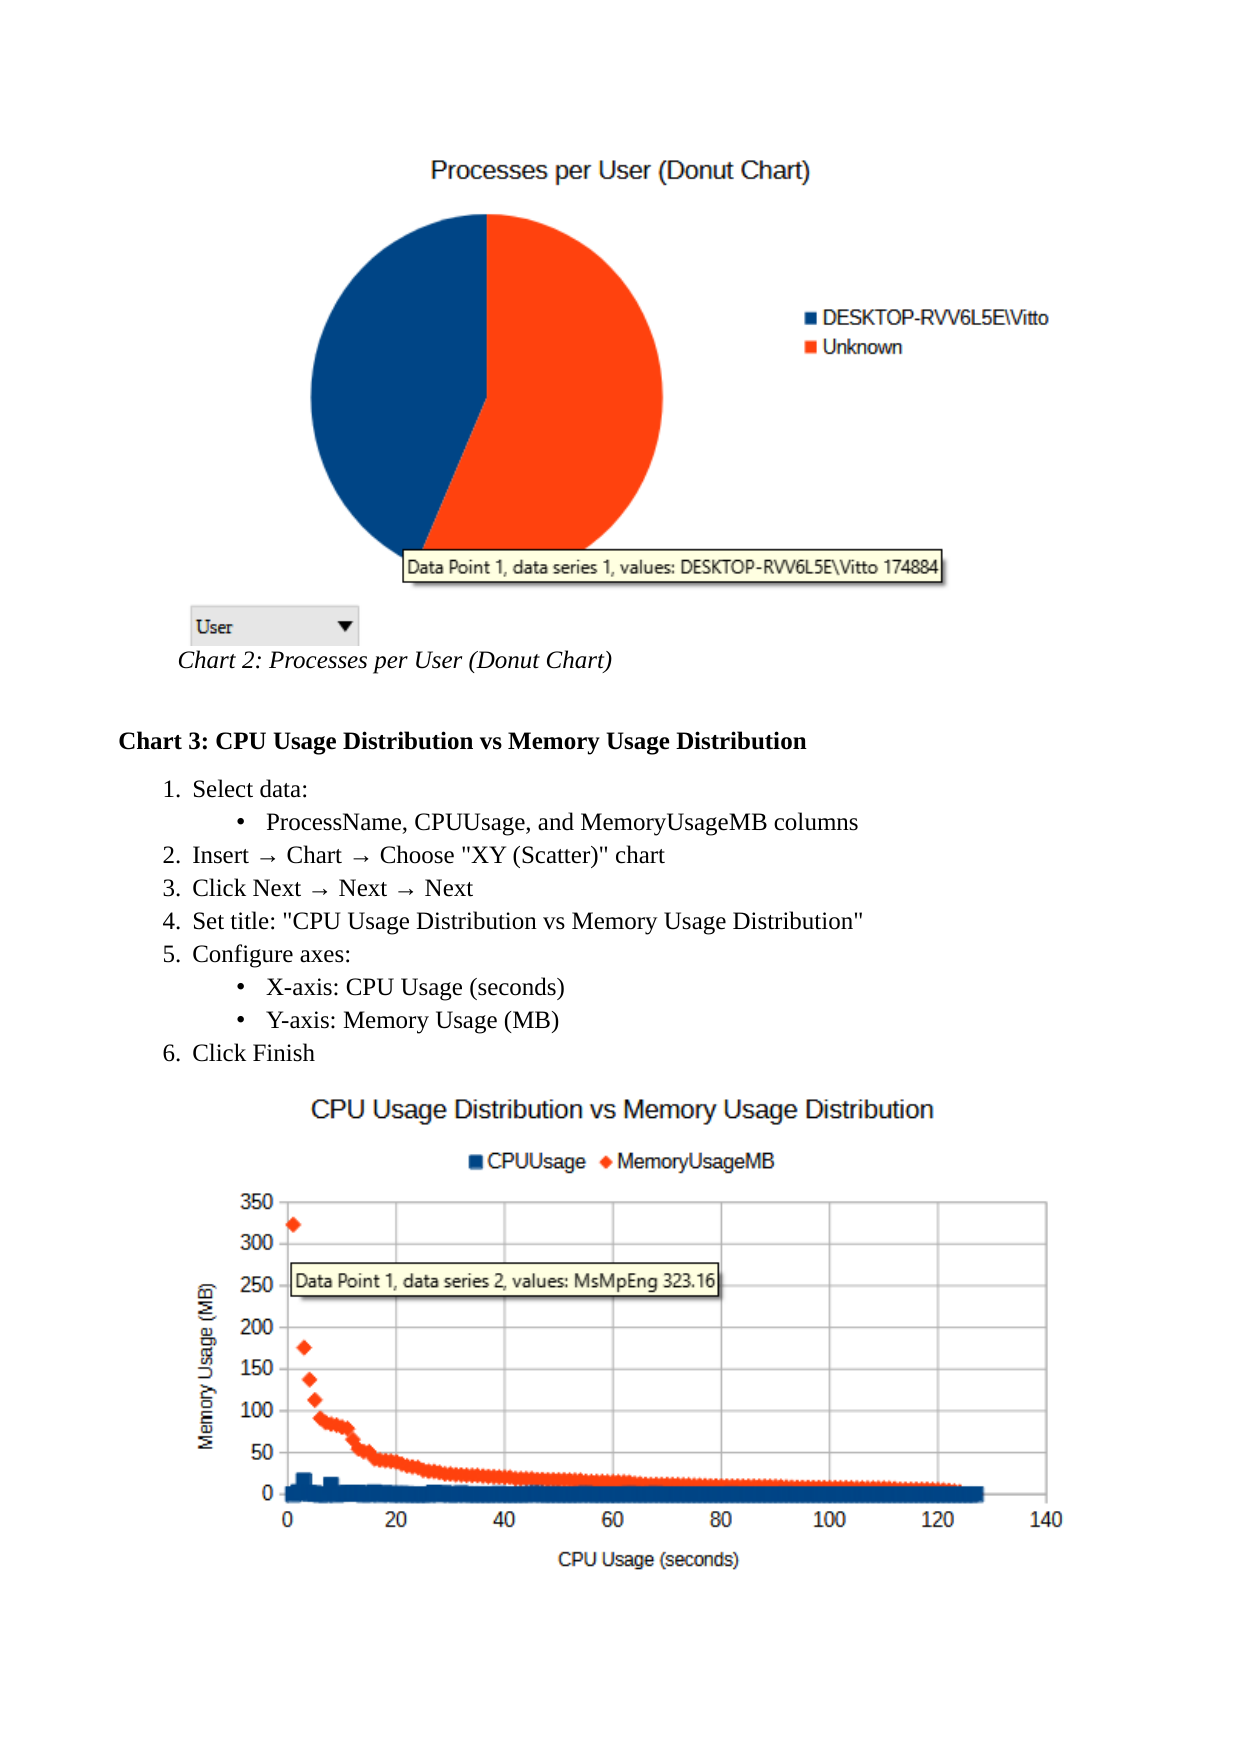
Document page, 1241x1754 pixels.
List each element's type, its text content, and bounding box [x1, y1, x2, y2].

list Insert → Chart → Choose "XY (Scatter)" chart [162, 840, 1122, 868]
list Click Finish [162, 1038, 1122, 1067]
list ProcessName, CPUUsage, and MemoryUsageMB columns [236, 807, 1122, 835]
list Y-axis: Memory Usage (MB) [236, 1005, 1122, 1033]
text Chart 3: CPU Usage Distribution vs Memory Usage Distribution [118, 726, 1122, 755]
list Set title: "CPU Usage Distribution vs Memory Usage Distribution" [162, 906, 1122, 934]
picture [167, 1070, 1073, 1593]
list Chart 2: Processes per User (Donut Chart) [177, 646, 1063, 674]
list Select data: [162, 774, 1122, 802]
list Click Next → Next → Next [162, 873, 1122, 901]
picture [177, 130, 1063, 646]
list Configure axes: [162, 939, 1122, 967]
list X-axis: CPU Usage (seconds) [236, 972, 1122, 1001]
